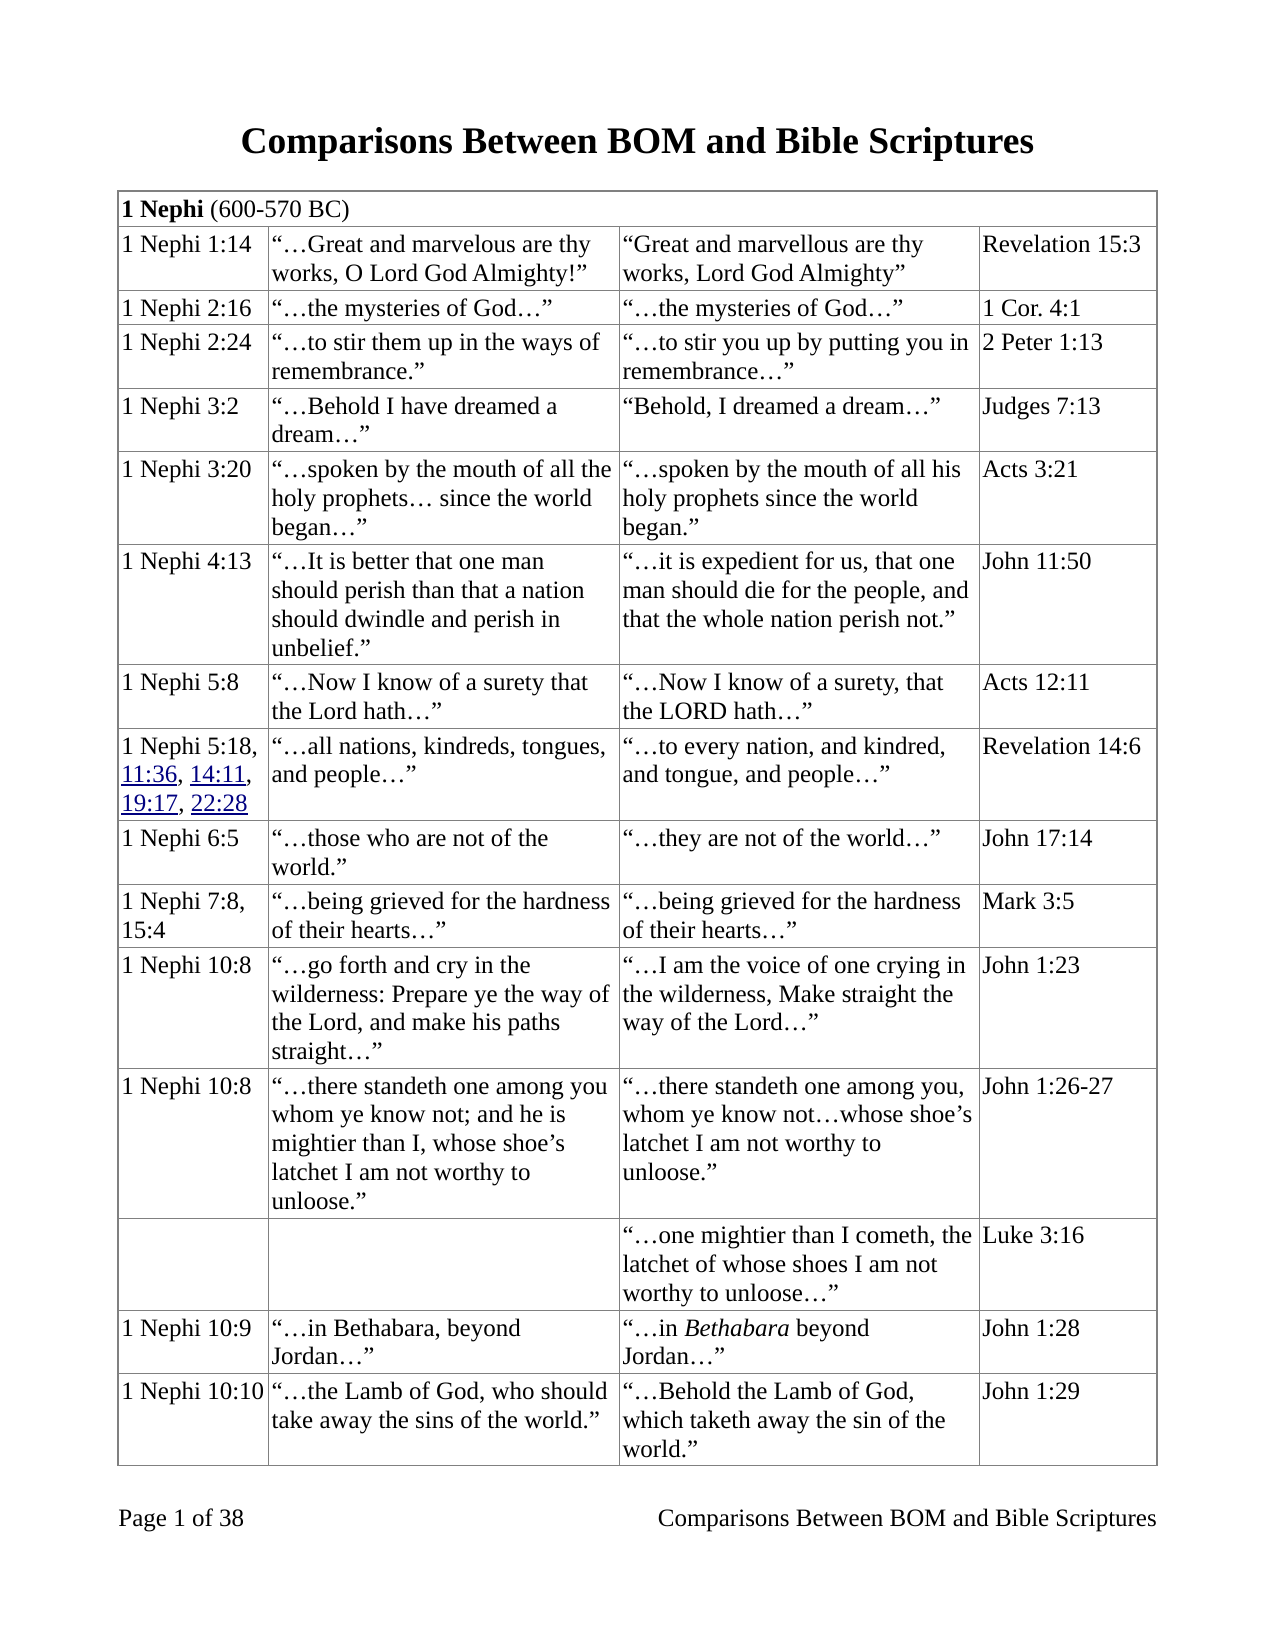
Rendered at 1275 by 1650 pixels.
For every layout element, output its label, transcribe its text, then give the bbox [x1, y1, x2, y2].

table_cell “…all nations, kindreds, tongues, and people…” [269, 729, 619, 820]
table_cell 1 Nephi 5:8 [119, 665, 268, 728]
table_cell Acts 12:11 [980, 665, 1156, 728]
table_cell “…in Bethabara, beyond Jordan…” [269, 1311, 619, 1373]
table_cell 1 Nephi 3:2 [119, 389, 268, 451]
table_cell Luke 3:16 [980, 1219, 1156, 1310]
table_cell “…Great and marvelous are thy works, O Lord God Almighty!” [269, 227, 619, 290]
table_cell 1 Nephi 1:14 [119, 227, 268, 290]
table_cell John 11:50 [980, 545, 1156, 664]
table_cell “…to stir you up by putting you in remembrance…” [620, 325, 979, 388]
table_cell 1 Nephi 10:10 [119, 1374, 268, 1465]
table_cell “…It is better that one man should perish than that a nation should dwindle and perish in unbelief.” [269, 545, 619, 664]
table_cell 1 Nephi 2:24 [119, 325, 268, 388]
table_cell “…there standeth one among you, whom ye know not…whose shoe’s latchet I am not worthy to unloose.” [620, 1069, 979, 1217]
table_cell “…go forth and cry in the wilderness: Prepare ye the way of the Lord, and make his paths straight…” [269, 948, 619, 1068]
table_cell “…being grieved for the hardness of their hearts…” [269, 885, 619, 947]
table_cell “…I am the voice of one crying in the wilderness, Make straight the way of the Lord…” [620, 948, 979, 1068]
table_cell “…Behold the Lamb of God, which taketh away the sin of the world.” [620, 1374, 979, 1465]
table_cell “…Behold I have dreamed a dream…” [269, 389, 619, 451]
table_cell “…to stir them up in the ways of remembrance.” [269, 325, 619, 388]
table_cell 2 Peter 1:13 [980, 325, 1156, 388]
table_cell John 17:14 [980, 821, 1156, 883]
table_cell Revelation 14:6 [980, 729, 1156, 820]
table_cell 1 Nephi 3:20 [119, 452, 268, 543]
table_cell 1 Nephi 7:8, 15:4 [119, 885, 268, 947]
table_cell 1 Nephi 10:8 [119, 948, 268, 1068]
table_cell 1 Nephi 6:5 [119, 821, 268, 883]
table_cell “…the mysteries of God…” [269, 291, 619, 324]
text Comparisons Between BOM and Bible Scriptures [118, 118, 1157, 161]
table_cell “…being grieved for the hardness of their hearts…” [620, 885, 979, 947]
table_cell “…it is expedient for us, that one man should die for the people, and that the whole nation perish not.” [620, 545, 979, 664]
table_cell 1 Nephi 5:18, 11:36, 14:11, 19:17, 22:28 [119, 729, 268, 820]
table_cell “…spoken by the mouth of all the holy prophets… since the world began…” [269, 452, 619, 543]
table_cell “…spoken by the mouth of all his holy prophets since the world began.” [620, 452, 979, 543]
table_cell “…the mysteries of God…” [620, 291, 979, 324]
table_cell “…Now I know of a surety that the Lord hath…” [269, 665, 619, 728]
table_cell Acts 3:21 [980, 452, 1156, 543]
table_cell “Great and marvellous are thy works, Lord God Almighty” [620, 227, 979, 290]
table_cell John 1:28 [980, 1311, 1156, 1373]
table_cell [269, 1219, 619, 1310]
table_cell 1 Nephi 2:16 [119, 291, 268, 324]
table_cell 1 Nephi 4:13 [119, 545, 268, 664]
table_cell “…the Lamb of God, who should take away the sins of the world.” [269, 1374, 619, 1465]
table_cell “…in Bethabara beyond Jordan…” [620, 1311, 979, 1373]
table_cell “Behold, I dreamed a dream…” [620, 389, 979, 451]
table_cell Revelation 15:3 [980, 227, 1156, 290]
table_cell “…those who are not of the world.” [269, 821, 619, 883]
table_cell 1 Nephi 10:9 [119, 1311, 268, 1373]
table_cell John 1:29 [980, 1374, 1156, 1465]
table_cell “…they are not of the world…” [620, 821, 979, 883]
table_cell “…there standeth one among you whom ye know not; and he is mightier than I, whose shoe’s latchet I am not worthy to unloose.” [269, 1069, 619, 1217]
table_cell Judges 7:13 [980, 389, 1156, 451]
table_cell [119, 1219, 268, 1310]
table_cell 1 Cor. 4:1 [980, 291, 1156, 324]
table_cell “…Now I know of a surety, that the LORD hath…” [620, 665, 979, 728]
table_cell 1 Nephi 10:8 [119, 1069, 268, 1217]
table_cell “…to every nation, and kindred, and tongue, and people…” [620, 729, 979, 820]
table_cell John 1:26-27 [980, 1069, 1156, 1217]
table_cell “…one mightier than I cometh, the latchet of whose shoes I am not worthy to unloose…” [620, 1219, 979, 1310]
table_cell Mark 3:5 [980, 885, 1156, 947]
table_header 1 Nephi (600-570 BC) [119, 192, 1156, 226]
table_cell John 1:23 [980, 948, 1156, 1068]
